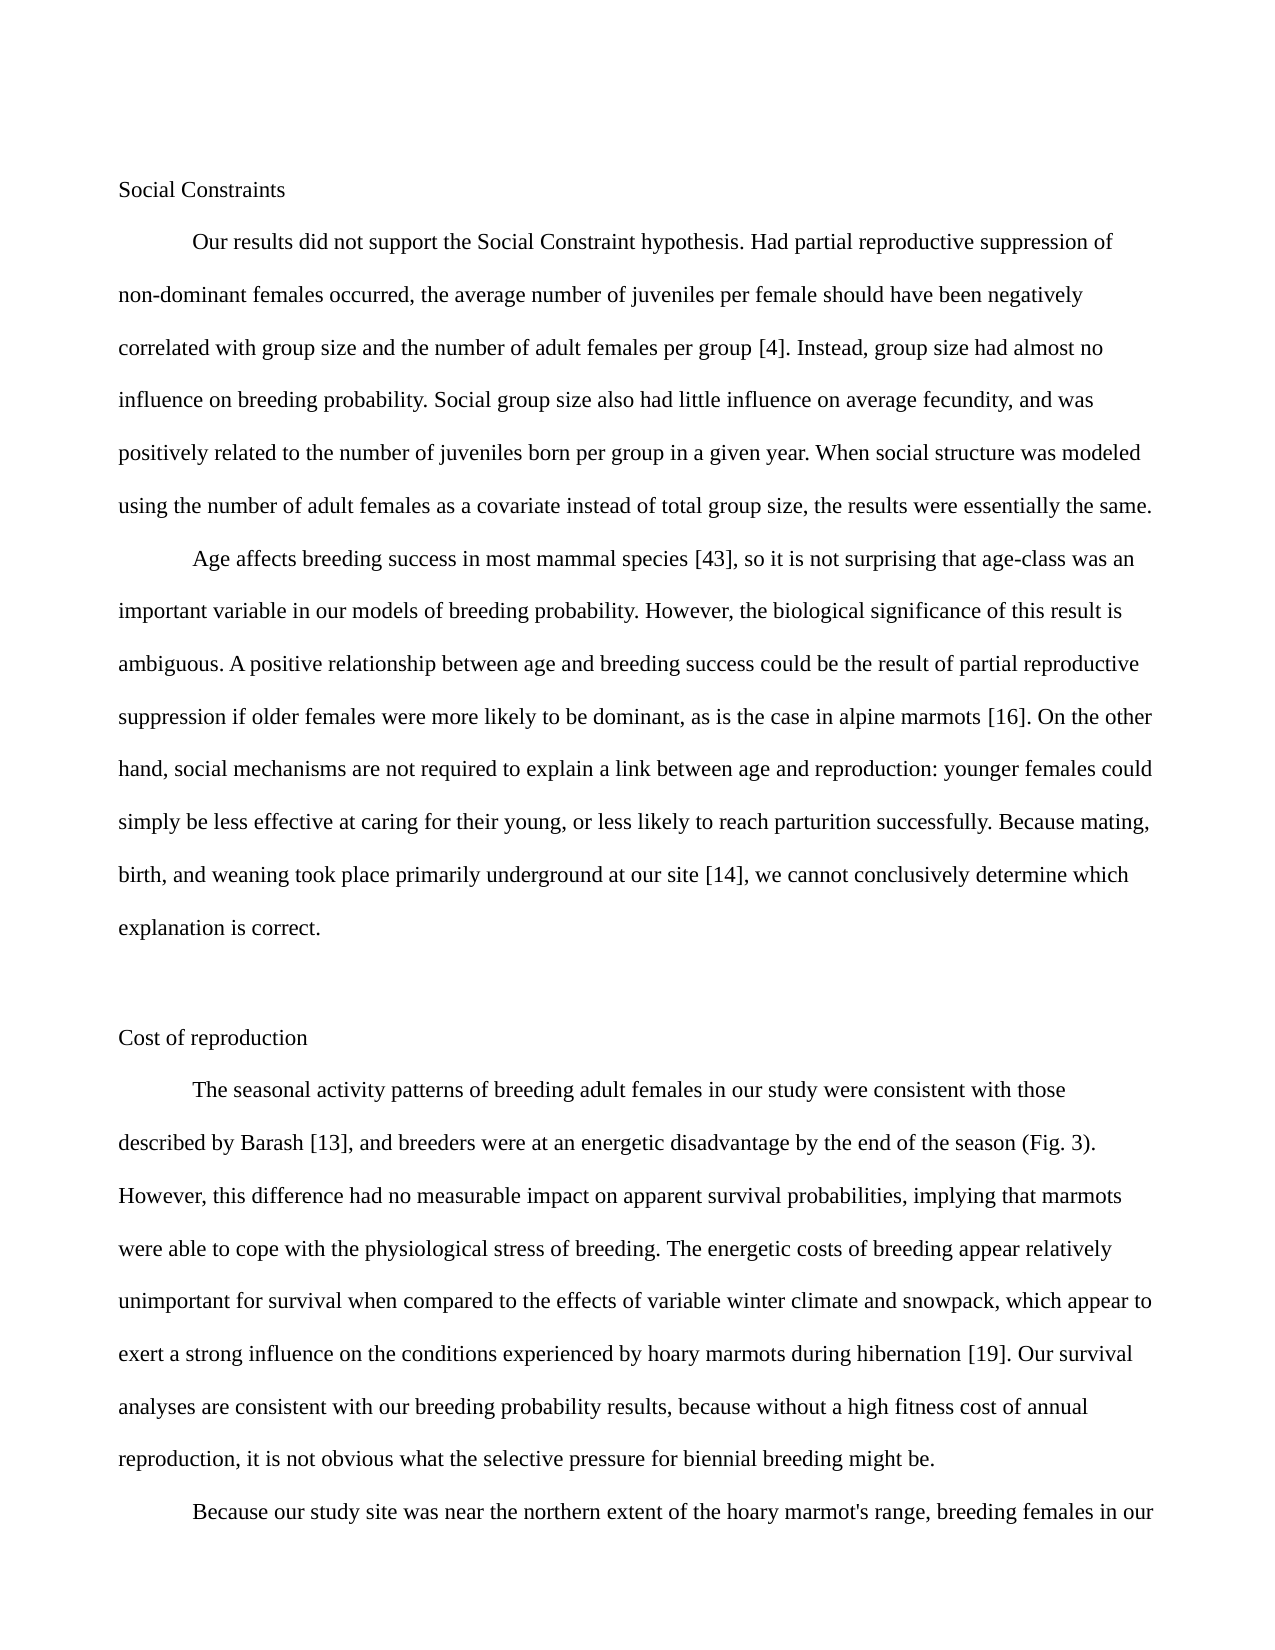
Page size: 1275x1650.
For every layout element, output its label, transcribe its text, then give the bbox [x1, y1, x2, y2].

text The seasonal activity patterns of breeding adult females in our study were consistent with those described by Barash [13]⁠, and breeders were at an energetic disadvantage by the end of the season (Fig. 3). However, this difference had no measurable impact on apparent survival probabilities, implying that marmots were able to cope with the physiological stress of breeding. The energetic costs of breeding appear relatively unimportant for survival when compared to the effects of variable winter climate and snowpack, which appear to exert a strong influence on the conditions experienced by hoary marmots during hibernation [19]⁠. Our survival analyses are consistent with our breeding probability results, because without a high fitness cost of annual reproduction, it is not obvious what the selective pressure for biennial breeding might be. [118, 1076, 1157, 1472]
text Cost of reproduction [118, 1024, 1157, 1050]
text Social Constraints [118, 176, 1157, 202]
text Age affects breeding success in most mammal species [43]⁠, so it is not surprising that age-class was an important variable in our models of breeding probability. However, the biological significance of this result is ambiguous. A positive relationship between age and breeding success could be the result of partial reproductive suppression if older females were more likely to be dominant, as is the case in alpine marmots [16]⁠. On the other hand, social mechanisms are not required to explain a link between age and reproduction: younger females could simply be less effective at caring for their young, or less likely to reach parturition successfully. Because mating, birth, and weaning took place primarily underground at our site [14]⁠, we cannot conclusively determine which explanation is correct. [118, 544, 1157, 940]
text Our results did not support the Social Constraint hypothesis. Had partial reproductive suppression of non-dominant females occurred, the average number of juveniles per female should have been negatively correlated with group size and the number of adult females per group [4]⁠. Instead, group size had almost no influence on breeding probability. Social group size also had little influence on average fecundity, and was positively related to the number of juveniles born per group in a given year. When social structure was modeled using the number of adult females as a covariate instead of total group size, the results were essentially the same. [118, 228, 1157, 518]
text Because our study site was near the northern extent of the hoary marmot's range, breeding females in our [118, 1498, 1157, 1524]
